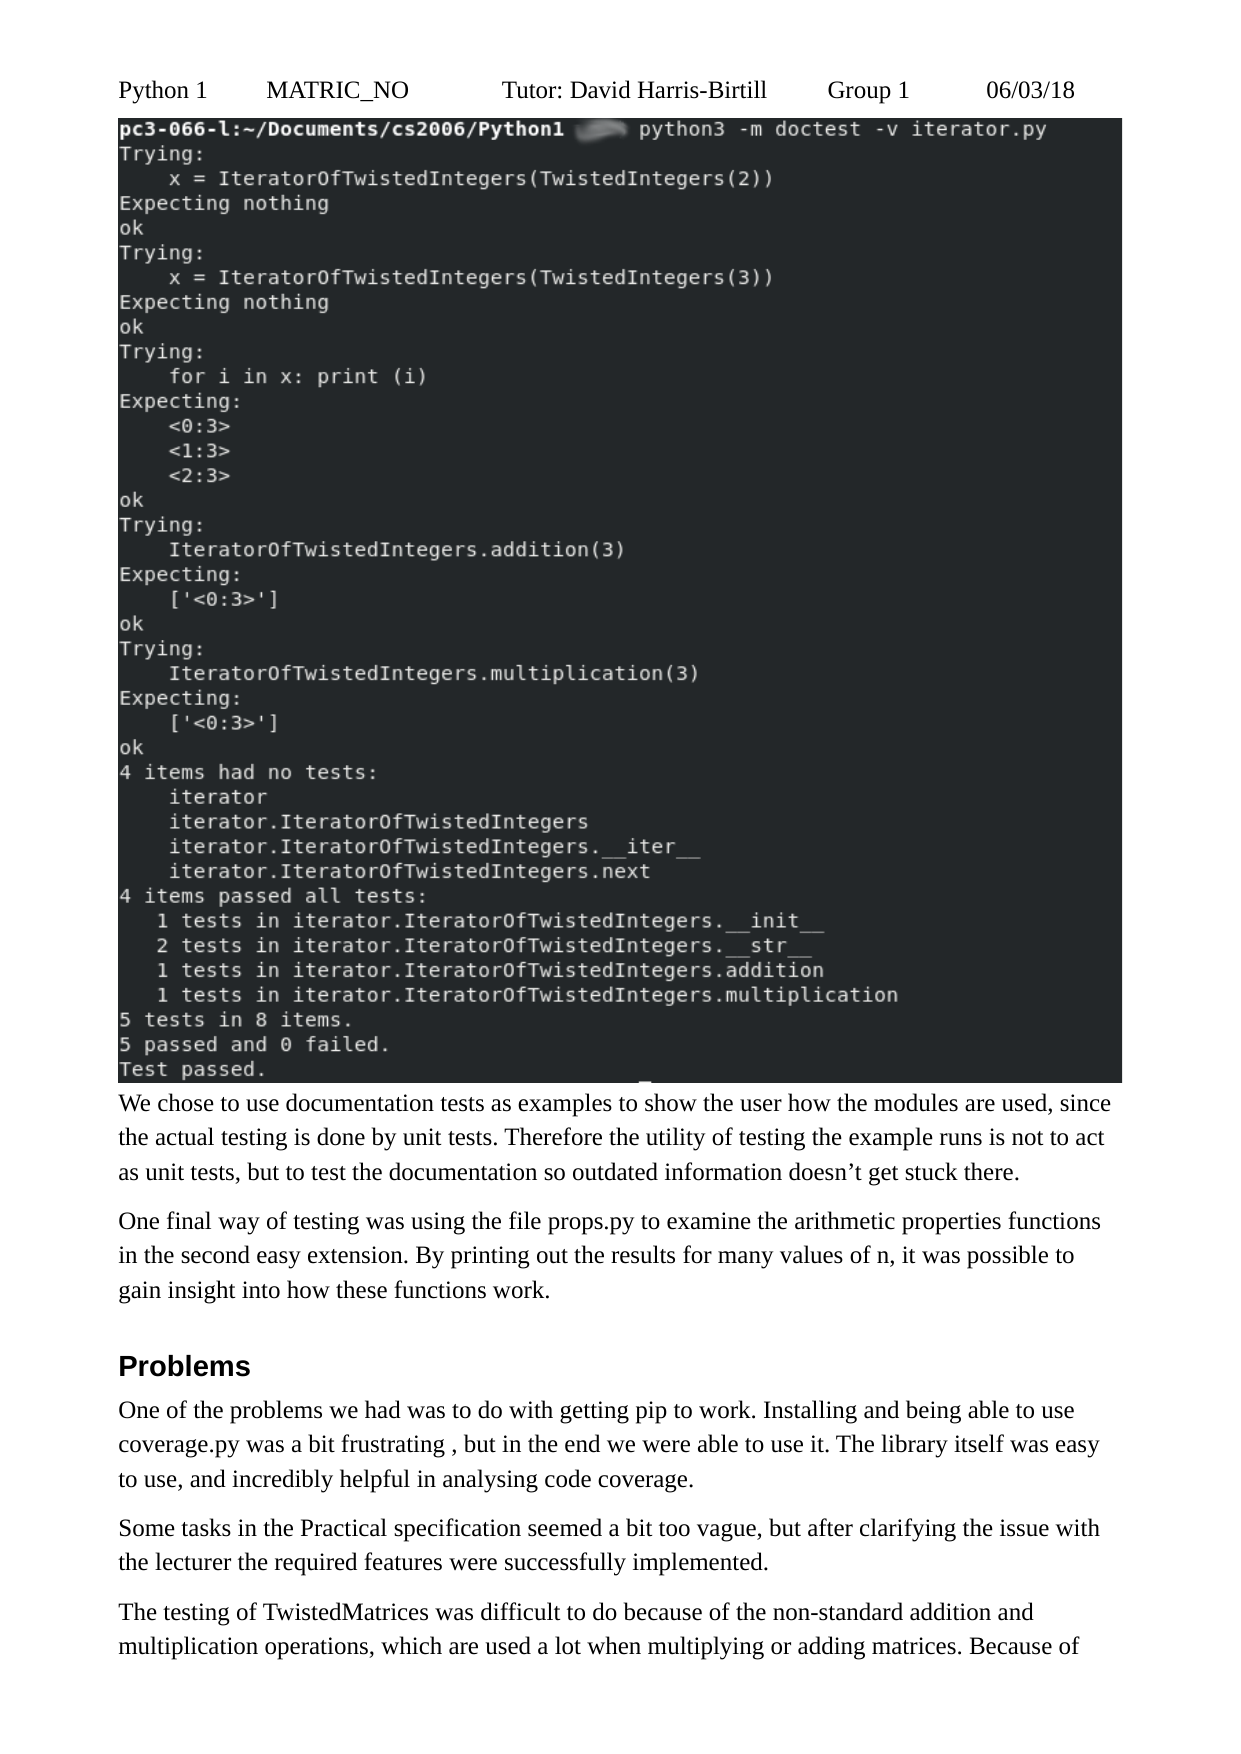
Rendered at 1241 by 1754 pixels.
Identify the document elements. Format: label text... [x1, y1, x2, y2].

text We chose to use documentation tests as examples to show the user how the modules are used, since the actual testing is done by unit tests. Therefore the utility of testing the example runs is not to act as unit tests, but to test the documentation so outdated information doesn’t get stuck there. [118, 1083, 1122, 1186]
text Some tasks in the Practical specification seemed a bit too vague, but after clarifying the issue with the lecturer the required features were successfully implemented. [118, 1513, 1122, 1576]
text One final way of testing was using the file props.py to examine the arithmetic properties functions in the second easy extension. By printing out the results for many values of n, it was possible to gain insight into how these functions work. [118, 1206, 1122, 1304]
picture [118, 118, 1123, 1083]
text One of the problems we had was to do with getting pip to work. Installing and being able to use coverage.py was a bit frustrating , but in the end we were able to use it. The library itself was easy to use, and incredibly helpful in analysing code coverage. [118, 1395, 1122, 1493]
subtitle Problems [118, 1349, 1122, 1382]
text The testing of TwistedMatrices was difficult to do because of the non-standard addition and multiplication operations, which are used a lot when multiplying or adding matrices. Because of [118, 1597, 1122, 1660]
